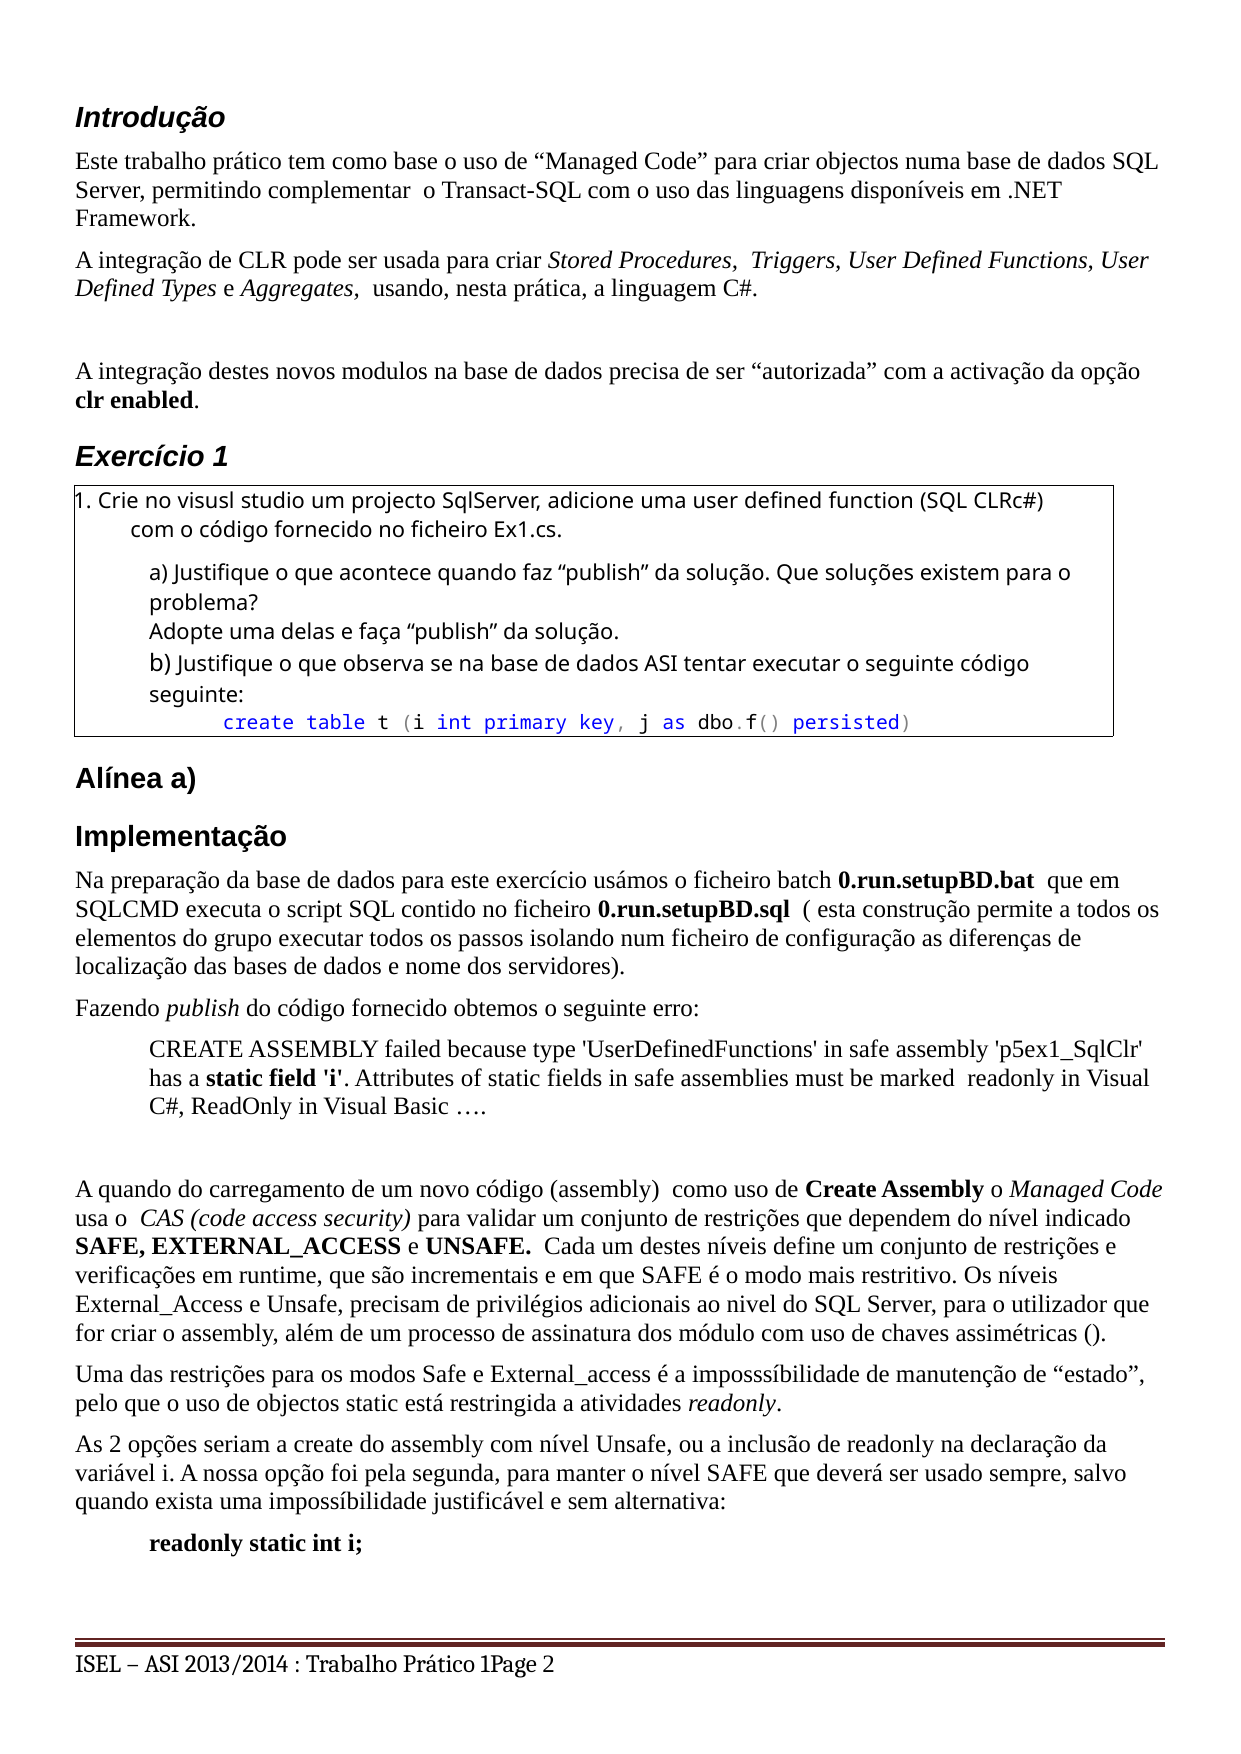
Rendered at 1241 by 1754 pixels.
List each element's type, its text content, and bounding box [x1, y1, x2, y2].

table_header 1. Crie no visusl studio um projecto SqlServer, adicione uma user defined function (SQL CLRc#) com o código fornecido no ficheiro Ex1.cs. a) Justifique o que acontece quando faz “publish” da solução. Que soluções existem para o problema? Adopte uma delas e faça “publish” da solução. b) Justifique o que observa se na base de dados ASI tentar executar o seguinte código seguinte: create table t (i int primary key, j as dbo.f() persisted) [75, 486, 1113, 736]
text Fazendo publish do código fornecido obtemos o seguinte erro: [75, 993, 1165, 1021]
text readonly static int i; [149, 1528, 1165, 1556]
text A integração destes novos modulos na base de dados precisa de ser “autorizada” com a activação da opção clr enabled. [75, 356, 1165, 413]
text Uma das restrições para os modos Safe e External_access é a imposssíbilidade de manutenção de “estado”, pelo que o uso de objectos static está restringida a atividades readonly. [75, 1359, 1165, 1416]
text A integração de CLR pode ser usada para criar Stored Procedures, Triggers, User Defined Functions, User Defined Types e Aggregates, usando, nesta prática, a linguagem C#. [75, 245, 1165, 302]
text A quando do carregamento de um novo código (assembly) como uso de Create Assembly o Managed Code usa o CAS (code access security) para validar um conjunto de restrições que dependem do nível indicado SAFE, EXTERNAL_ACCESS e UNSAFE. Cada um destes níveis define um conjunto de restrições e verificações em runtime, que são incrementais e em que SAFE é o modo mais restritivo. Os níveis External_Access e Unsafe, precisam de privilégios adicionais ao nivel do SQL Server, para o utilizador que for criar o assembly, além de um processo de assinatura dos módulo com uso de chaves assimétricas (). [75, 1174, 1165, 1346]
text Na preparação da base de dados para este exercício usámos o ficheiro batch 0.run.setupBD.bat que em SQLCMD executa o script SQL contido no ficheiro 0.run.setupBD.sql ( esta construção permite a todos os elementos do grupo executar todos os passos isolando num ficheiro de configuração as diferenças de localização das bases de dados e nome dos servidores). [75, 865, 1165, 980]
text CREATE ASSEMBLY failed because type 'UserDefinedFunctions' in safe assembly 'p5ex1_SqlClr' has a static field 'i'. Attributes of static fields in safe assemblies must be marked readonly in Visual C#, ReadOnly in Visual Basic …. [149, 1034, 1165, 1120]
text As 2 opções seriam a create do assembly com nível Unsafe, ou a inclusão de readonly na declaração da variável i. A nossa opção foi pela segunda, para manter o nível SAFE que deverá ser usado sempre, salvo quando exista uma impossíbilidade justificável e sem alternativa: [75, 1429, 1165, 1515]
subtitle Exercício 1 [75, 438, 1165, 472]
subtitle Alínea a) [75, 761, 1165, 794]
text Este trabalho prático tem como base o uso de “Managed Code” para criar objectos numa base de dados SQL Server, permitindo complementar o Transact-SQL com o uso das linguagens disponíveis em .NET Framework. [75, 146, 1165, 232]
subtitle Implementação [75, 819, 1165, 853]
subtitle Introdução [75, 100, 1165, 133]
